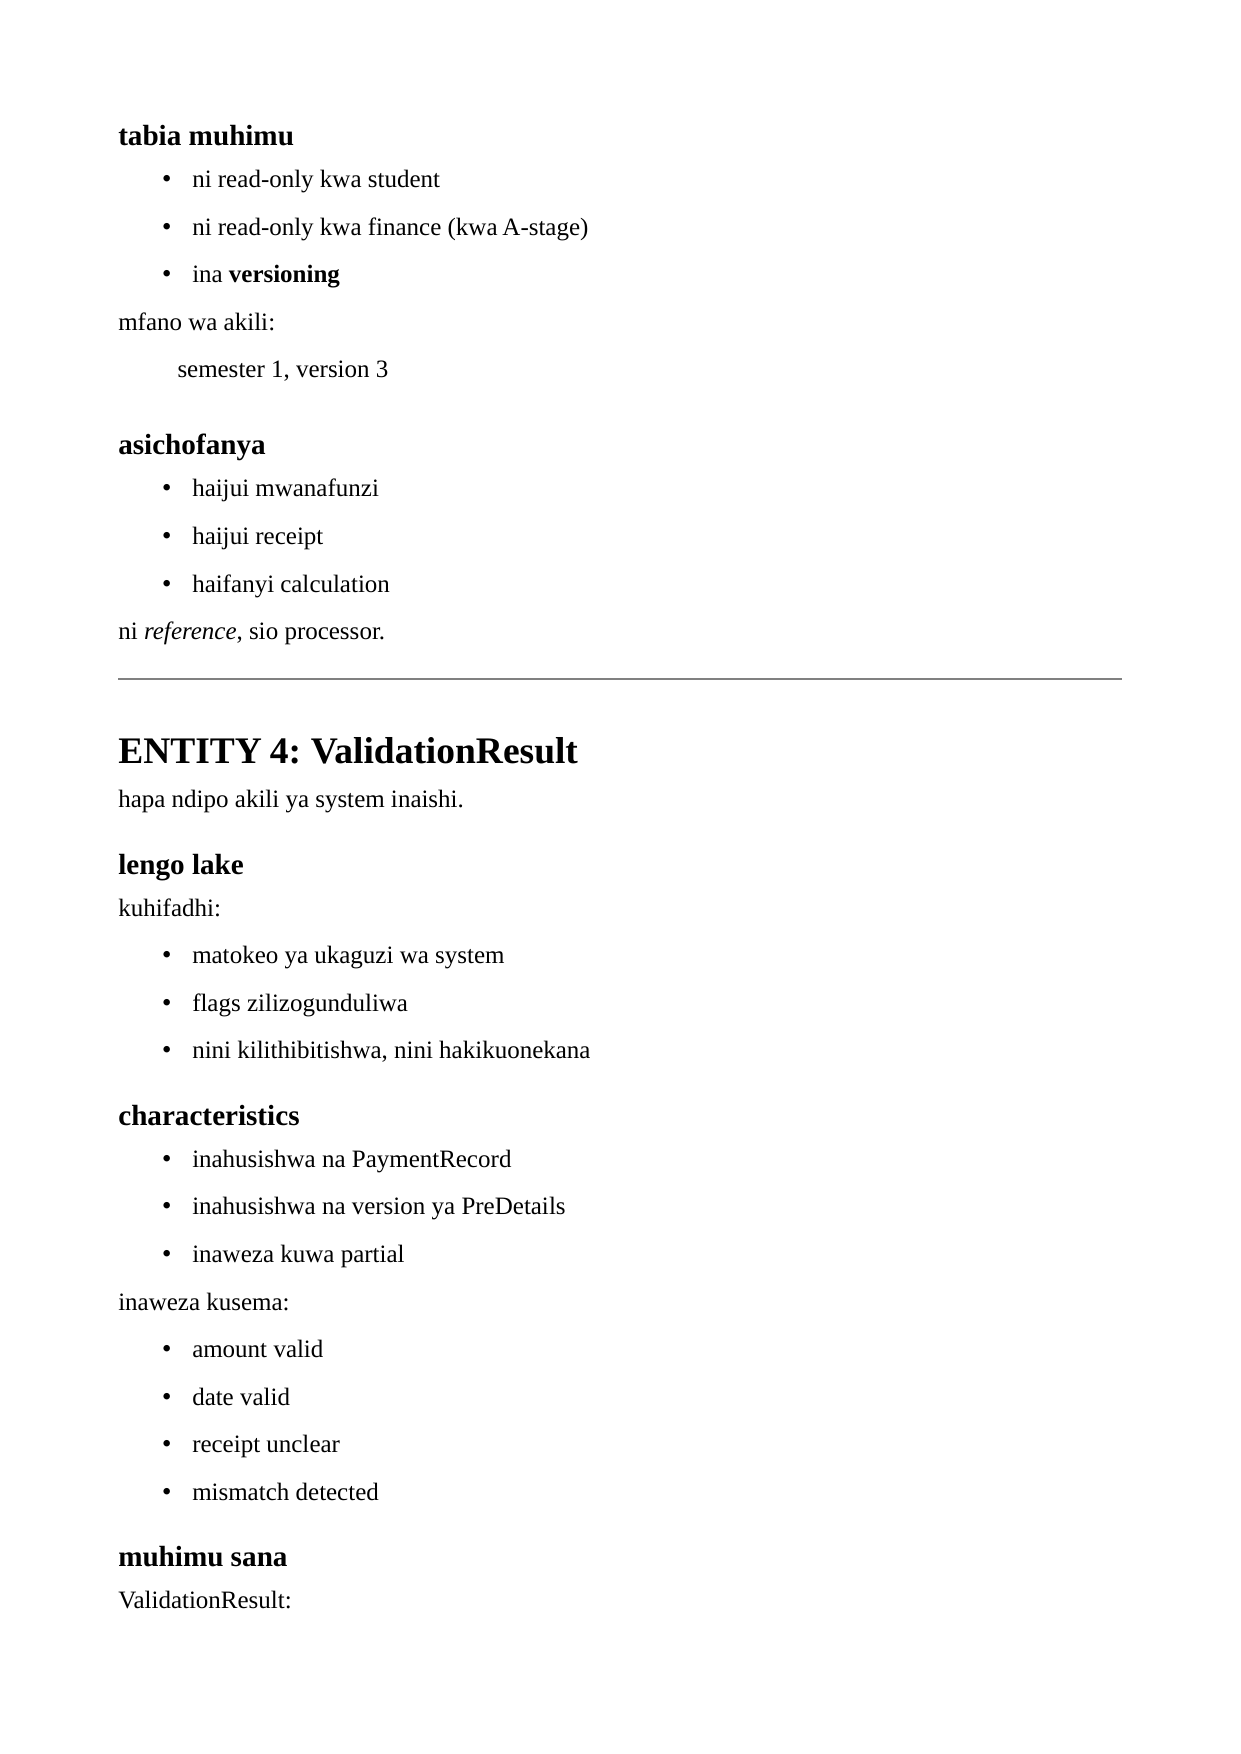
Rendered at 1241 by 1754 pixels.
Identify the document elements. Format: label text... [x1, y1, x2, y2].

list haijui receipt [162, 521, 1122, 550]
list inahusishwa na PaymentRecord [162, 1144, 1122, 1173]
list flags zilizogunduliwa [162, 988, 1122, 1017]
subtitle ENTITY 4: ValidationResult [118, 729, 1122, 772]
list amount valid [162, 1334, 1122, 1363]
list inahusishwa na version ya PreDetails [162, 1191, 1122, 1220]
subtitle muhimu sana [118, 1539, 1122, 1573]
text ni reference, sio processor. [118, 616, 1122, 645]
list matokeo ya ukaguzi wa system [162, 940, 1122, 969]
text hapa ndipo akili ya system inaishi. [118, 784, 1122, 813]
subtitle asichofanya [118, 427, 1122, 461]
subtitle lengo lake [118, 847, 1122, 880]
list date valid [162, 1382, 1122, 1411]
list ni read-only kwa student [162, 164, 1122, 193]
subtitle characteristics [118, 1098, 1122, 1131]
text ValidationResult: [118, 1585, 1122, 1614]
list inaweza kuwa partial [162, 1239, 1122, 1268]
list haifanyi calculation [162, 569, 1122, 597]
text mfano wa akili: [118, 307, 1122, 336]
text semester 1, version 3 [177, 354, 1063, 383]
list haijui mwanafunzi [162, 473, 1122, 502]
list ni read-only kwa finance (kwa A-stage) [162, 212, 1122, 241]
list receipt unclear [162, 1429, 1122, 1458]
text inaweza kusema: [118, 1287, 1122, 1315]
list mismatch detected [162, 1477, 1122, 1506]
list ina versioning [162, 259, 1122, 288]
subtitle tabia muhimu [118, 118, 1122, 152]
list nini kilithibitishwa, nini hakikuonekana [162, 1036, 1122, 1064]
text kuhifadhi: [118, 893, 1122, 922]
